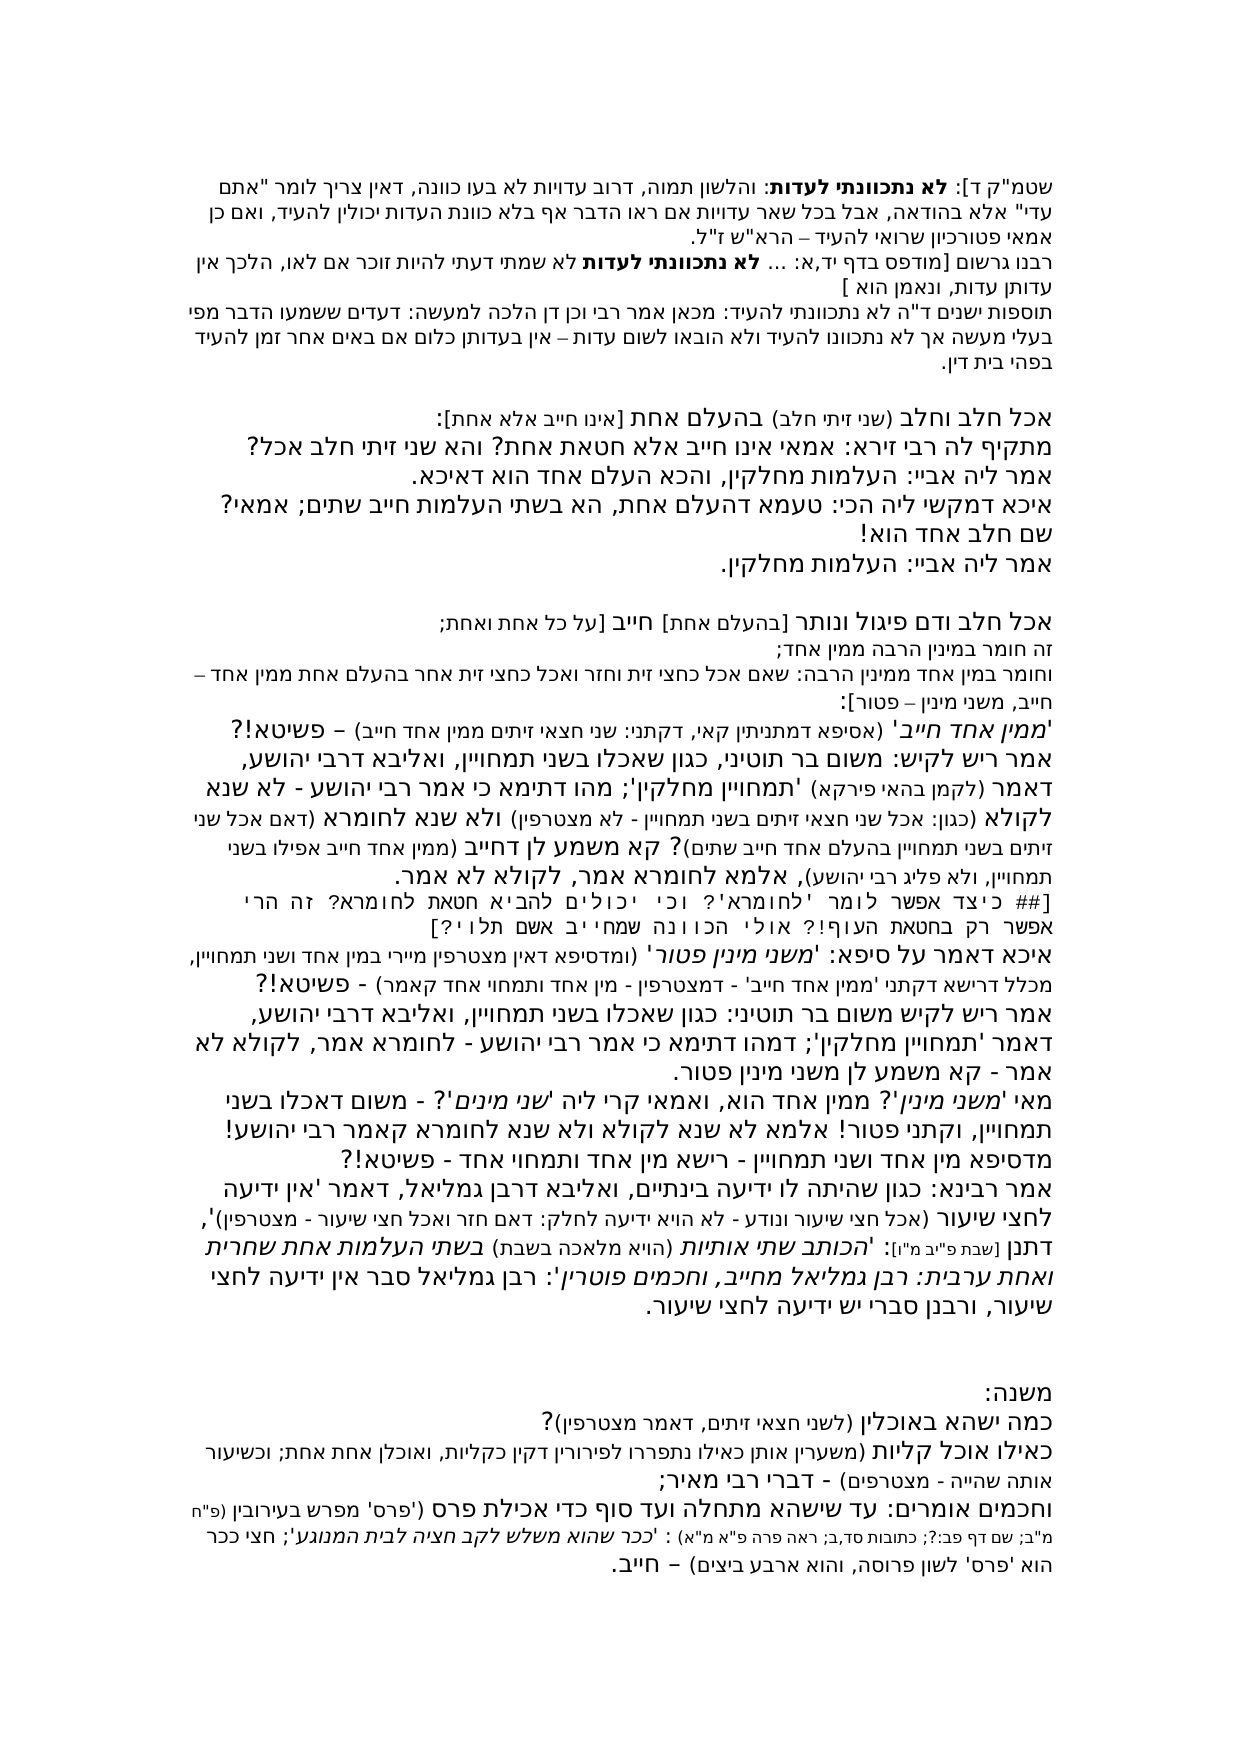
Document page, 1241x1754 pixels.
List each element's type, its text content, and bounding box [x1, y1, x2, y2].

text זה חומר במינין הרבה ממין אחד; [187, 636, 1053, 661]
text [## כיצד אפשר לומר 'לחומרא'? וכי יכולים להביא חטאת לחומרא? זה הרי אפשר רק בחטאת העוף!? אולי הכוונה שמחייב אשם תלוי?] [187, 890, 1053, 940]
text כמה ישהא באוכלין (לשני חצאי זיתים, דאמר מצטרפין)? [187, 1407, 1053, 1436]
text כאילו אוכל קליות (משערין אותן כאילו נתפררו לפירורין דקין כקליות, ואוכלן אחת אחת; וכשיעור אותה שהייה - מצטרפים) - דברי רבי מאיר; [187, 1436, 1053, 1494]
text אמר ליה אביי: העלמות מחלקין, והכא העלם אחד הוא דאיכא. [187, 461, 1053, 490]
text וחומר במין אחד ממינין הרבה: שאם אכל כחצי זית וחזר ואכל כחצי זית אחר בהעלם אחת ממין אחד – חייב, משני מינין – פטור]: [187, 661, 1053, 715]
text איכא דמקשי ליה הכי: טעמא דהעלם אחת, הא בשתי העלמות חייב שתים; אמאי? שם חלב אחד הוא! [187, 490, 1053, 549]
text מדסיפא מין אחד ושני תמחויין - רישא מין אחד ותמחוי אחד - פשיטא!? [187, 1145, 1053, 1174]
text 'ממין אחד חייב' (אסיפא דמתניתין קאי, דקתני: שני חצאי זיתים ממין אחד חייב) – פשיטא!? [187, 715, 1053, 744]
text וחכמים אומרים: עד שישהא מתחלה ועד סוף כדי אכילת פרס ('פרס' מפרש בעירובין (פ"ח מ"ב; שם דף פב:?; כתובות סד,ב; ראה פרה פ"א מ"א) : 'ככר שהוא משלש לקב חציה לבית המנוגע'; חצי ככר הוא 'פרס' לשון פרוסה, והוא ארבע ביצים) – חייב. [187, 1494, 1053, 1578]
text אמר ריש לקיש משום בר תוטיני: כגון שאכלו בשני תמחויין, ואליבא דרבי יהושע, דאמר 'תמחויין מחלקין'; דמהו דתימא כי אמר רבי יהושע - לחומרא אמר, לקולא לא אמר - קא משמע לן משני מינין פטור. [187, 999, 1053, 1086]
text רבנו גרשום [מודפס בדף יד,א: ... לא נתכוונתי לעדות לא שמתי דעתי להיות זוכר אם לאו, הלכך אין עדותן עדות, ונאמן הוא ] [187, 249, 1053, 299]
text אכל חלב ודם פיגול ונותר [בהעלם אחת] חייב [על כל אחת ואחת; [187, 607, 1053, 636]
text אמר ליה אביי: העלמות מחלקין. [187, 549, 1053, 578]
text תוספות ישנים ד"ה לא נתכוונתי להעיד: מכאן אמר רבי וכן דן הלכה למעשה: דעדים ששמעו הדבר מפי בעלי מעשה אך לא נתכוונו להעיד ולא הובאו לשום עדות – אין בעדותן כלום אם באים אחר זמן להעיד בפהי בית דין. [187, 299, 1053, 374]
text אכל חלב וחלב (שני זיתי חלב) בהעלם אחת [אינו חייב אלא אחת]: [187, 403, 1053, 432]
text שטמ"ק ד]: לא נתכוונתי לעדות: והלשון תמוה, דרוב עדויות לא בעו כוונה, דאין צריך לומר "אתם עדי" אלא בהודאה, אבל בכל שאר עדויות אם ראו הדבר אף בלא כוונת העדות יכולין להעיד, ואם כן אמאי פטורכיון שרואי להעיד – הרא"ש ז"ל. [187, 174, 1053, 249]
text משנה: [187, 1378, 1053, 1407]
text איכא דאמר על סיפא: 'משני מינין פטור' (ומדסיפא דאין מצטרפין מיירי במין אחד ושני תמחויין, מכלל דרישא דקתני 'ממין אחד חייב' - דמצטרפין - מין אחד ותמחוי אחד קאמר) - פשיטא!? [187, 940, 1053, 999]
text מאי 'משני מינין'? ממין אחד הוא, ואמאי קרי ליה 'שני מינים'? - משום דאכלו בשני תמחויין, וקתני פטור! אלמא לא שנא לקולא ולא שנא לחומרא קאמר רבי יהושע! [187, 1086, 1053, 1145]
text אמר ריש לקיש: משום בר תוטיני, כגון שאכלו בשני תמחויין, ואליבא דרבי יהושע, דאמר (לקמן בהאי פירקא) 'תמחויין מחלקין'; מהו דתימא כי אמר רבי יהושע - לא שנא לקולא (כגון: אכל שני חצאי זיתים בשני תמחויין - לא מצטרפין) ולא שנא לחומרא (דאם אכל שני זיתים בשני תמחויין בהעלם אחד חייב שתים)? קא משמע לן דחייב (ממין אחד חייב אפילו בשני תמחויין, ולא פליג רבי יהושע), אלמא לחומרא אמר, לקולא לא אמר. [187, 744, 1053, 890]
text אמר רבינא: כגון שהיתה לו ידיעה בינתיים, ואליבא דרבן גמליאל, דאמר 'אין ידיעה לחצי שיעור (אכל חצי שיעור ונודע - לא הויא ידיעה לחלק: דאם חזר ואכל חצי שיעור - מצטרפין)', דתנן [שבת פ"יב מ"ו]: 'הכותב שתי אותיות (הויא מלאכה בשבת) בשתי העלמות אחת שחרית ואחת ערבית: רבן גמליאל מחייב, וחכמים פוטרין': רבן גמליאל סבר אין ידיעה לחצי שיעור, ורבנן סברי יש ידיעה לחצי שיעור. [187, 1174, 1053, 1320]
text מתקיף לה רבי זירא: אמאי אינו חייב אלא חטאת אחת? והא שני זיתי חלב אכל? [187, 432, 1053, 461]
